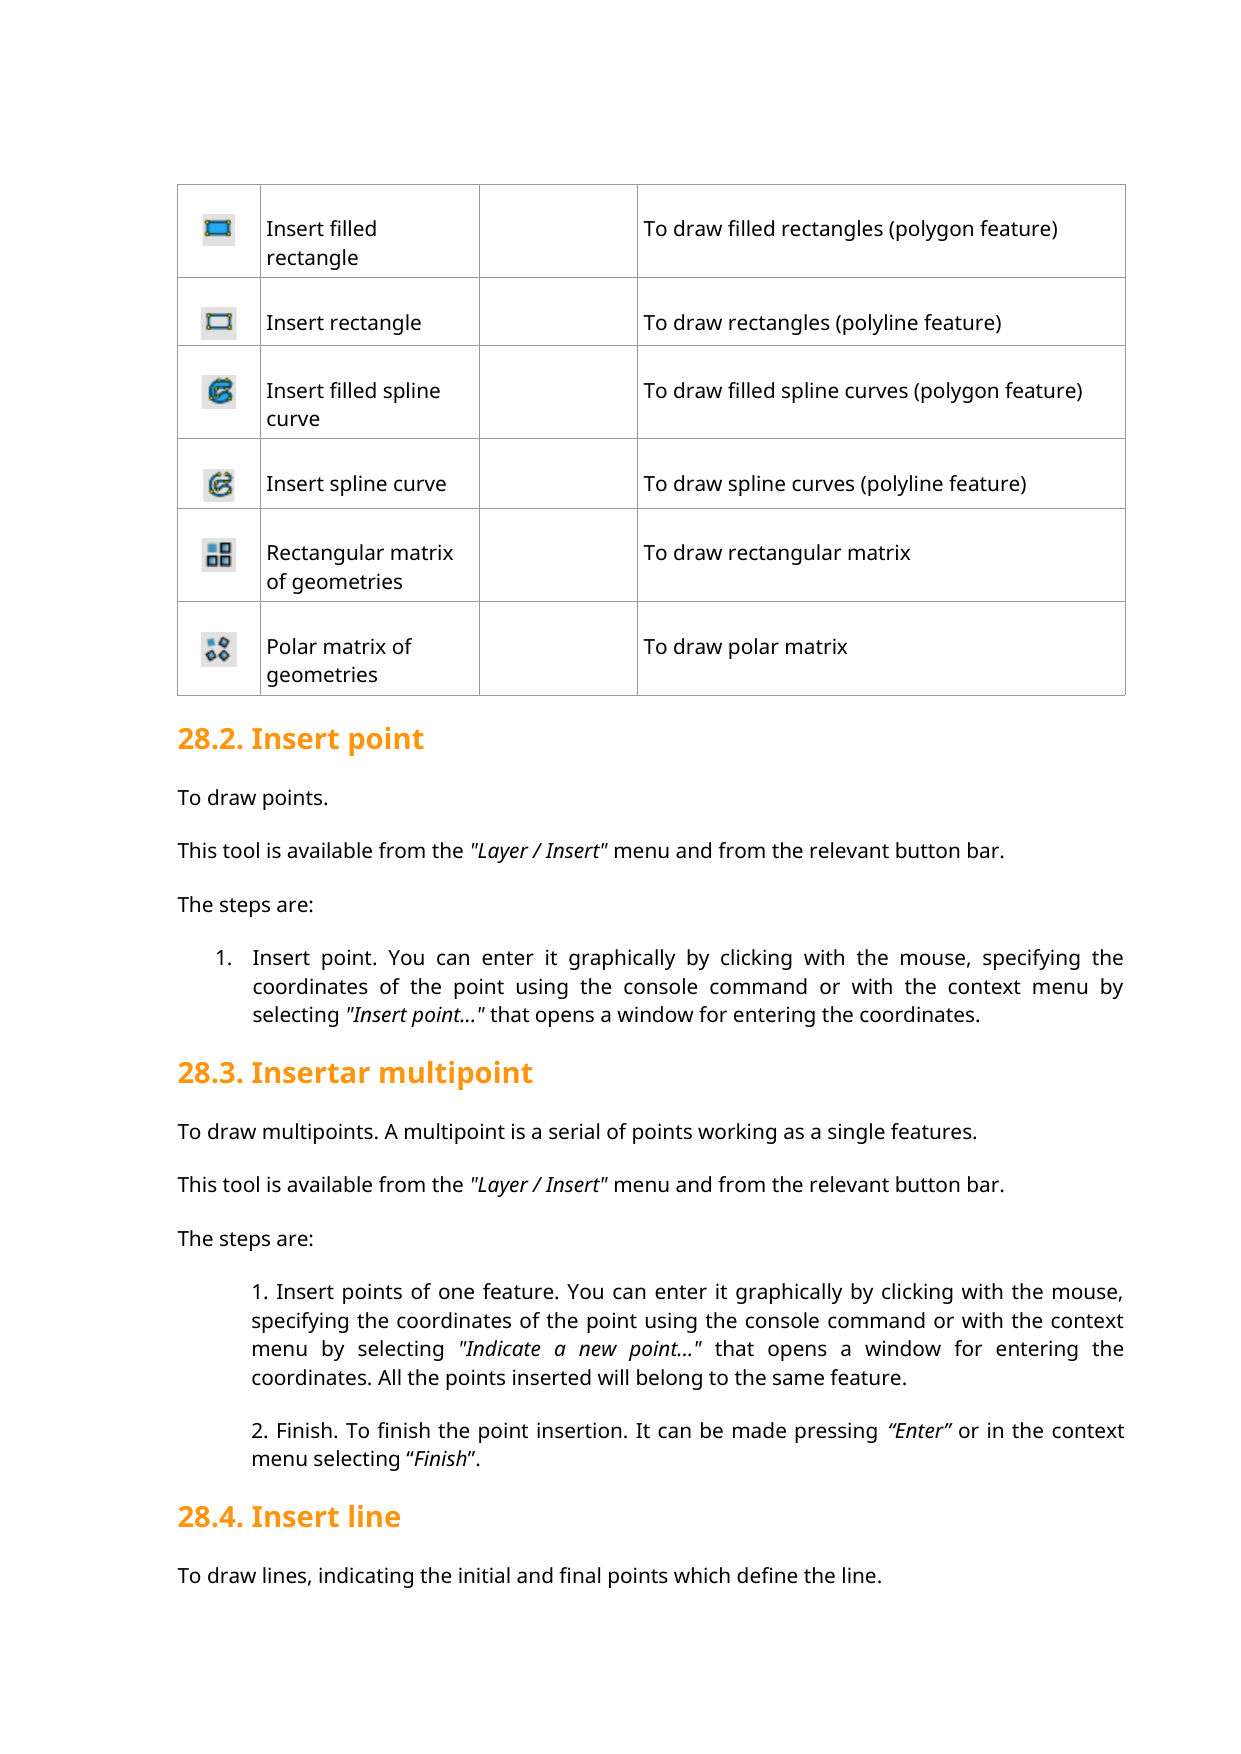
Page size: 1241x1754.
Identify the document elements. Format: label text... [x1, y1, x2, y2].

table_cell [480, 185, 637, 277]
list 2. Finish. To finish the point insertion. It can be made pressing “Enter” or in the context menu selecting “Finish”. [251, 1416, 1125, 1473]
subtitle 28.4. Insert line [177, 1497, 1125, 1536]
table_cell Insert rectangle [261, 278, 479, 345]
table_cell To draw filled spline curves (polygon feature) [638, 346, 1125, 438]
picture [200, 632, 237, 667]
subtitle 28.2. Insert point [177, 718, 1125, 758]
text To draw lines, indicating the initial and final points which define the line. [177, 1561, 1125, 1590]
table_cell [178, 439, 260, 508]
text To draw multipoints. A multipoint is a serial of points working as a single features. [177, 1117, 1125, 1145]
table_cell To draw polar matrix [638, 602, 1125, 694]
picture [203, 469, 235, 502]
table_cell Rectangular matrix of geometries [261, 509, 479, 601]
table_cell To draw rectangles (polyline feature) [638, 278, 1125, 345]
picture [202, 214, 236, 246]
text This tool is available from the "Layer / Insert" menu and from the relevant button bar. [177, 1170, 1125, 1199]
table_cell [480, 346, 637, 438]
table_cell Insert filled rectangle [261, 185, 479, 277]
table_cell To draw spline curves (polyline feature) [638, 439, 1125, 508]
picture [201, 538, 237, 572]
table_cell [178, 509, 260, 601]
table_cell [480, 509, 637, 601]
picture [201, 375, 237, 409]
list Insert point. You can enter it graphically by clicking with the mouse, specifying the coordinates of the point using the console command or with the context menu by selecting "Insert point..." that opens a window for entering the coordinates. [215, 943, 1125, 1029]
table_cell [178, 602, 260, 694]
table_cell [480, 439, 637, 508]
table_cell Insert spline curve [261, 439, 479, 508]
subtitle 28.3. Insertar multipoint [177, 1052, 1125, 1092]
table_cell [178, 346, 260, 438]
table_cell [480, 602, 637, 694]
text The steps are: [177, 890, 1125, 918]
text This tool is available from the "Layer / Insert" menu and from the relevant button bar. [177, 836, 1125, 865]
table_cell [480, 278, 637, 345]
table_cell Insert filled spline curve [261, 346, 479, 438]
table_cell To draw rectangular matrix [638, 509, 1125, 601]
table_cell [178, 185, 260, 277]
table_cell [178, 278, 260, 345]
text To draw points. [177, 783, 1125, 811]
picture [200, 307, 237, 340]
table_cell Polar matrix of geometries [261, 602, 479, 694]
table_cell To draw filled rectangles (polygon feature) [638, 185, 1125, 277]
list 1. Insert points of one feature. You can enter it graphically by clicking with the mouse, specifying the coordinates of the point using the console command or with the context menu by selecting "Indicate a new point..." that opens a window for entering the coordinates. All the points inserted will belong to the same feature. [251, 1277, 1125, 1391]
text The steps are: [177, 1224, 1125, 1252]
